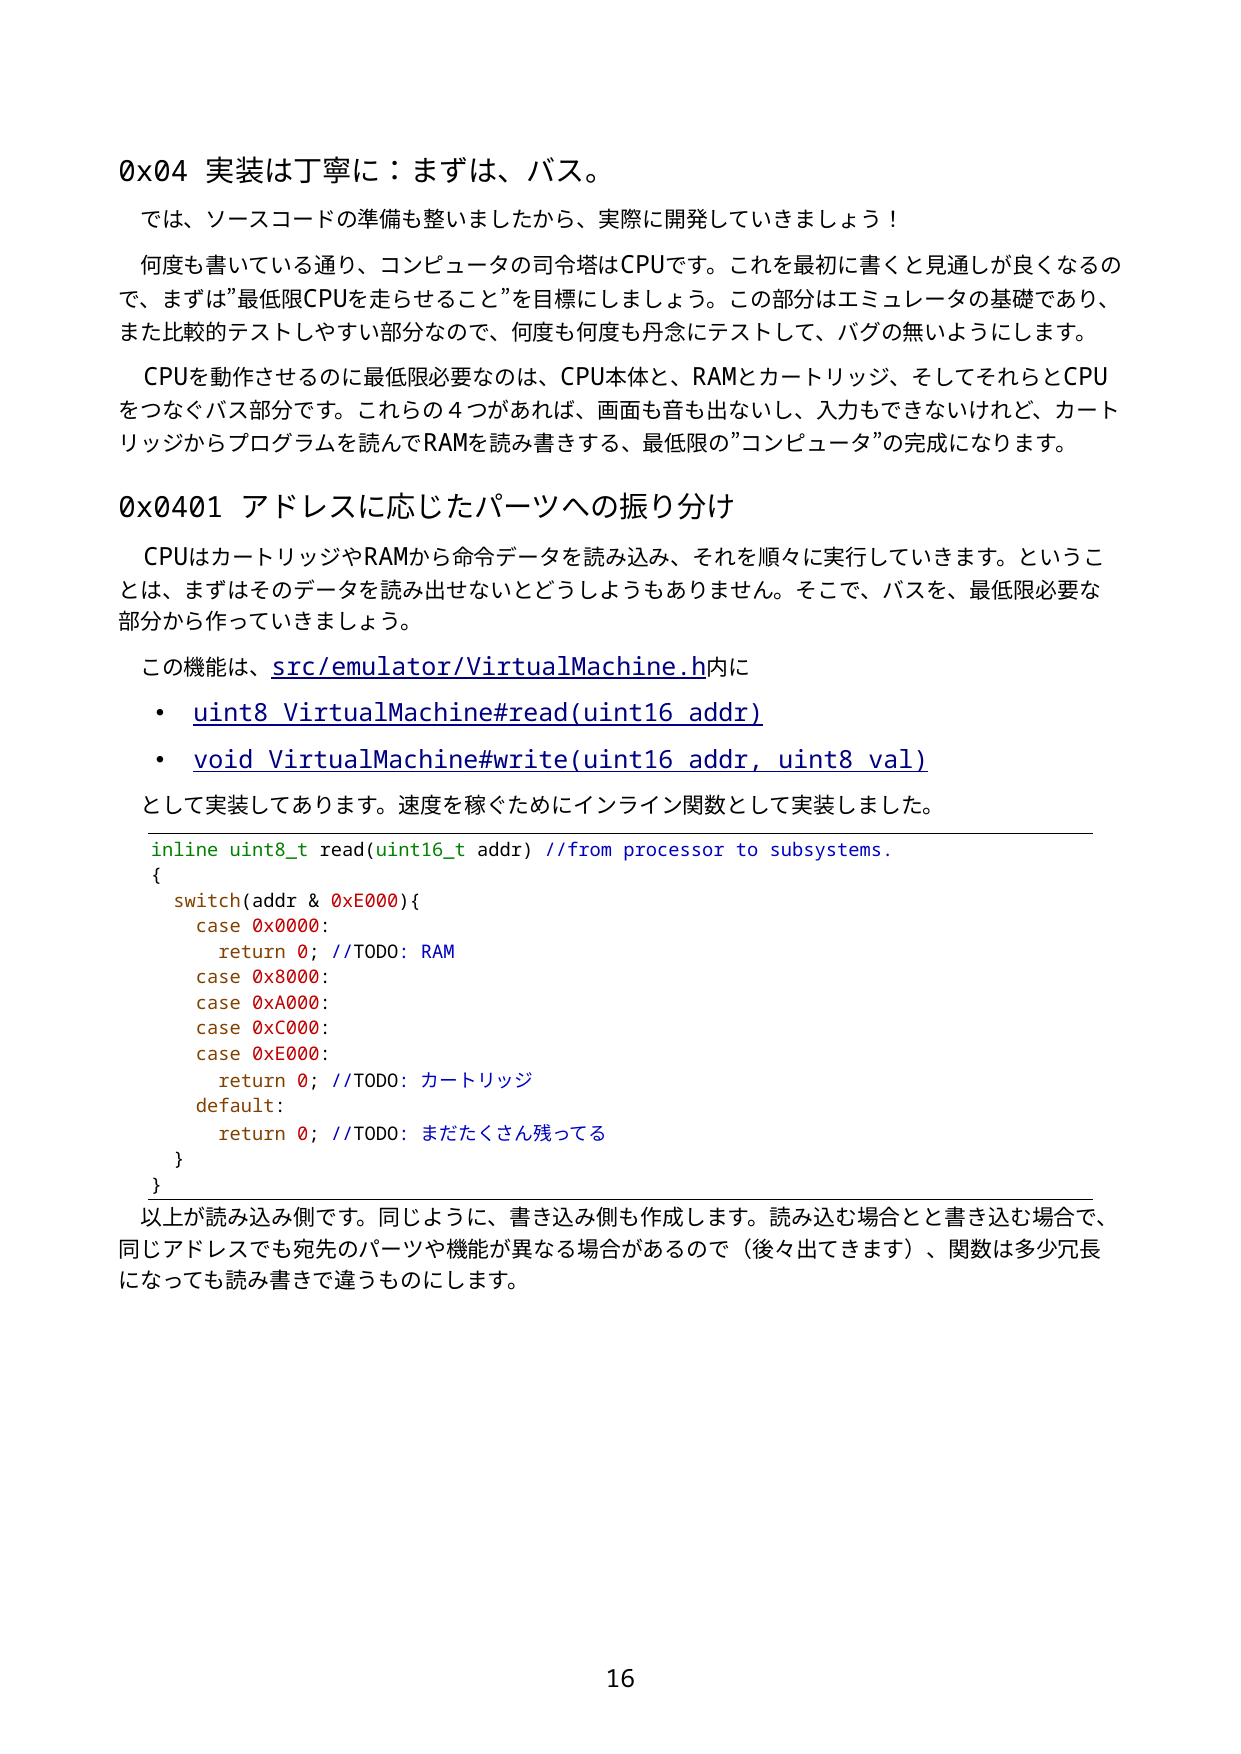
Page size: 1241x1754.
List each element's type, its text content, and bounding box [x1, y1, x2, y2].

text case 0x8000: [148, 960, 1093, 986]
subtitle 0x04 実装は丁寧に：まずは、バス。 [118, 148, 1122, 190]
text CPUを動作させるのに最低限必要なのは、CPU本体と、RAMとカートリッジ、そしてそれらとCPUをつなぐバス部分です。これらの４つがあれば、画面も音も出ないし、入力もできないけれど、カートリッジからプログラムを読んでRAMを読み書きする、最低限の”コンピュータ”の完成になります。 [118, 359, 1122, 459]
text } [148, 1142, 1093, 1167]
text { [148, 858, 1093, 883]
text この機能は、src/emulator/VirtualMachine.h内に [118, 648, 1122, 683]
text 何度も書いている通り、コンピュータの司令塔はCPUです。これを最初に書くと見通しが良くなるので、まずは”最低限CPUを走らせること”を目標にしましょう。この部分はエミュレータの基礎であり、また比較的テストしやすい部分なので、何度も何度も丹念にテストして、バグの無いようにします。 [118, 247, 1122, 346]
text return 0; //TODO: まだたくさん残ってる [148, 1115, 1093, 1142]
text default: [148, 1089, 1093, 1115]
text return 0; //TODO: カートリッジ [148, 1062, 1093, 1089]
text では、ソースコードの準備も整いましたから、実際に開発していきましょう！ [118, 202, 1122, 234]
subtitle 0x0401 アドレスに応じたパーツへの振り分け [118, 484, 1122, 526]
text } [148, 1167, 1093, 1199]
text CPUはカートリッジやRAMから命令データを読み込み、それを順々に実行していきます。ということは、まずはそのデータを読み出せないとどうしようもありません。そこで、バスを、最低限必要な部分から作っていきましょう。 [118, 539, 1122, 636]
text return 0; //TODO: RAM [148, 934, 1093, 960]
text case 0xA000: [148, 986, 1093, 1011]
text case 0x0000: [148, 909, 1093, 934]
text case 0xC000: [148, 1011, 1093, 1037]
text として実装してあります。速度を稼ぐためにインライン関数として実装しました。 [118, 788, 1122, 820]
text case 0xE000: [148, 1037, 1093, 1062]
text 以上が読み込み側です。同じように、書き込み側も作成します。読み込む場合とと書き込む場合で、同じアドレスでも宛先のパーツや機能が異なる場合があるので（後々出てきます）、関数は多少冗長になっても読み書きで違うものにします。 [118, 1200, 1122, 1295]
list void VirtualMachine#write(uint16 addr, uint8 val) [156, 742, 1122, 776]
text switch(addr & 0xE000){ [148, 883, 1093, 909]
text inline uint8_t read(uint16_t addr) //from processor to subsystems. [148, 834, 1093, 858]
list uint8 VirtualMachine#read(uint16 addr) [156, 695, 1122, 729]
